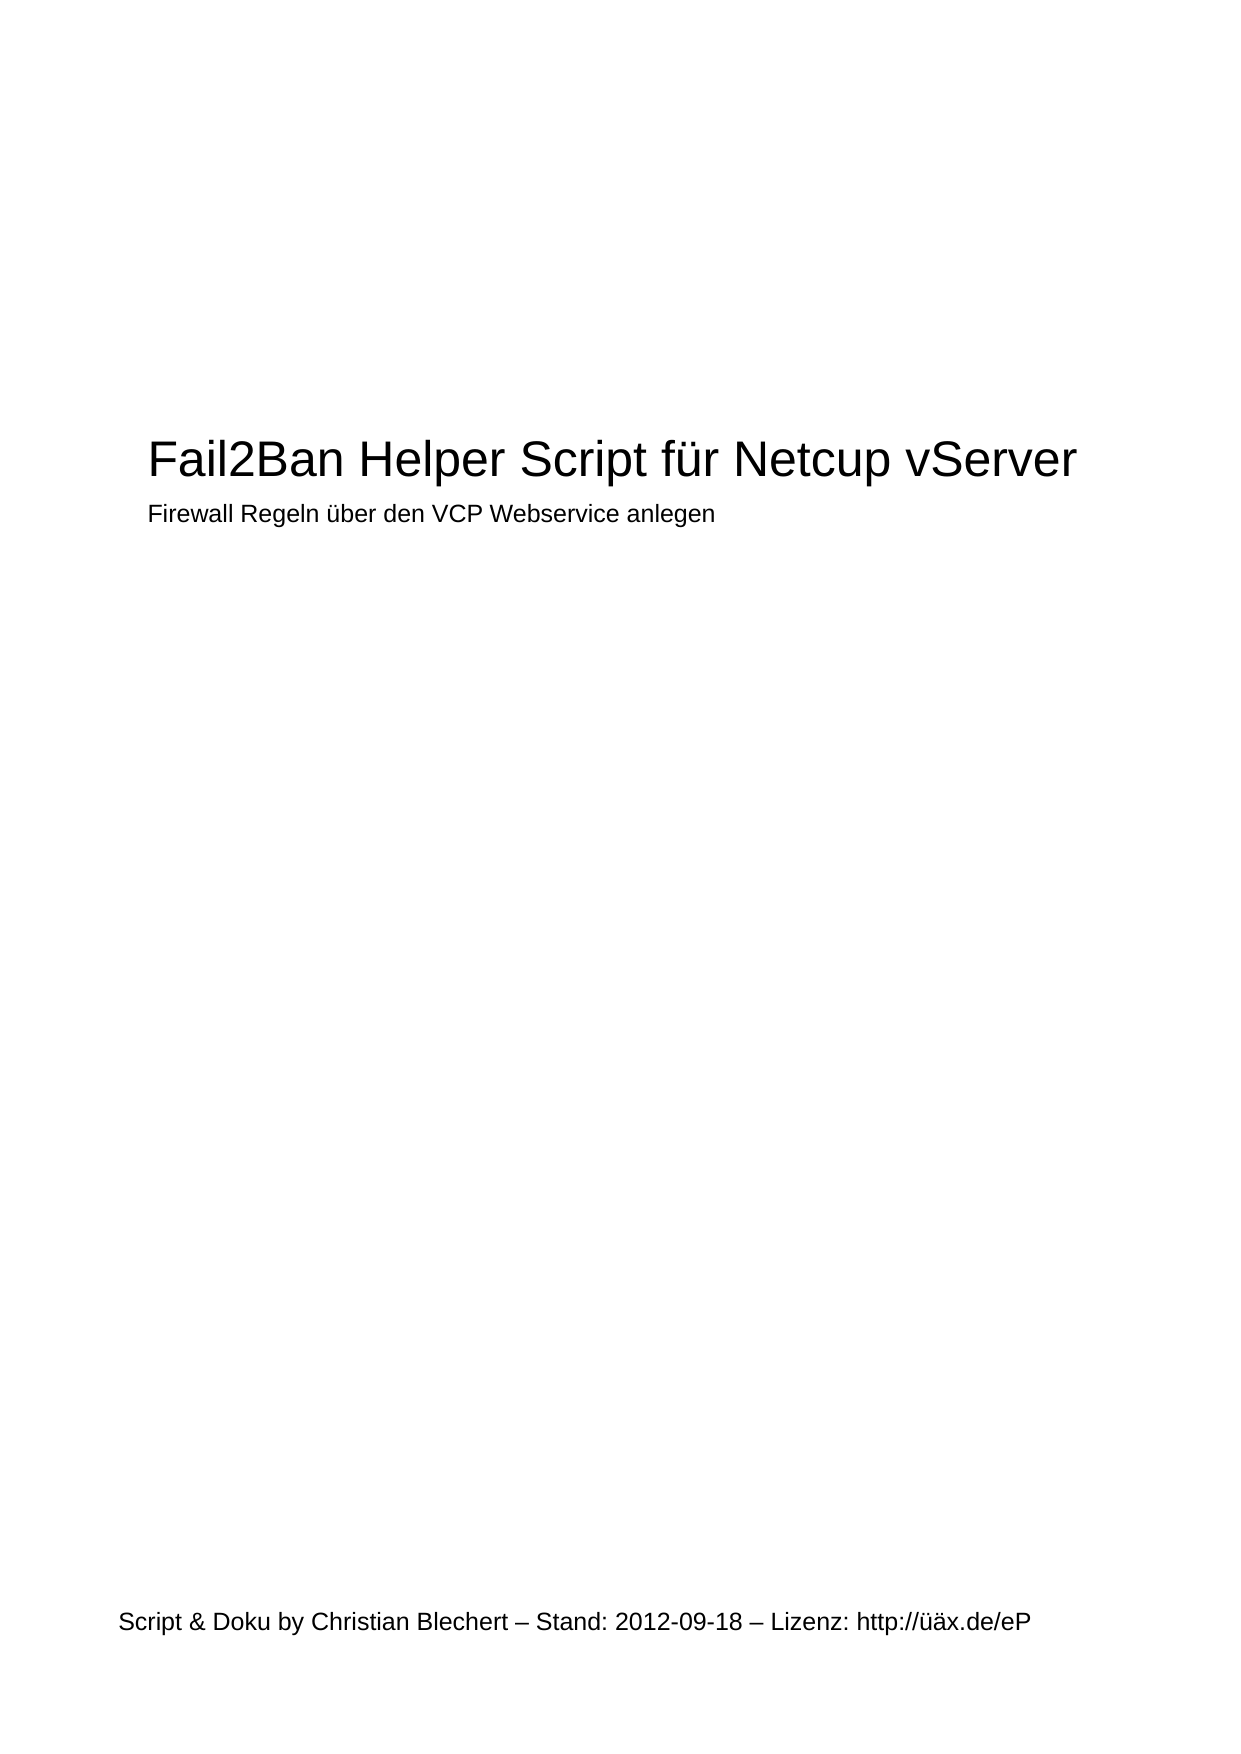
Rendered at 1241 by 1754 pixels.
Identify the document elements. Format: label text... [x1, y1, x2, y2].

text Firewall Regeln über den VCP Webservice anlegen [147, 499, 1102, 528]
text Fail2Ban Helper Script für Netcup vServer [147, 429, 1102, 487]
